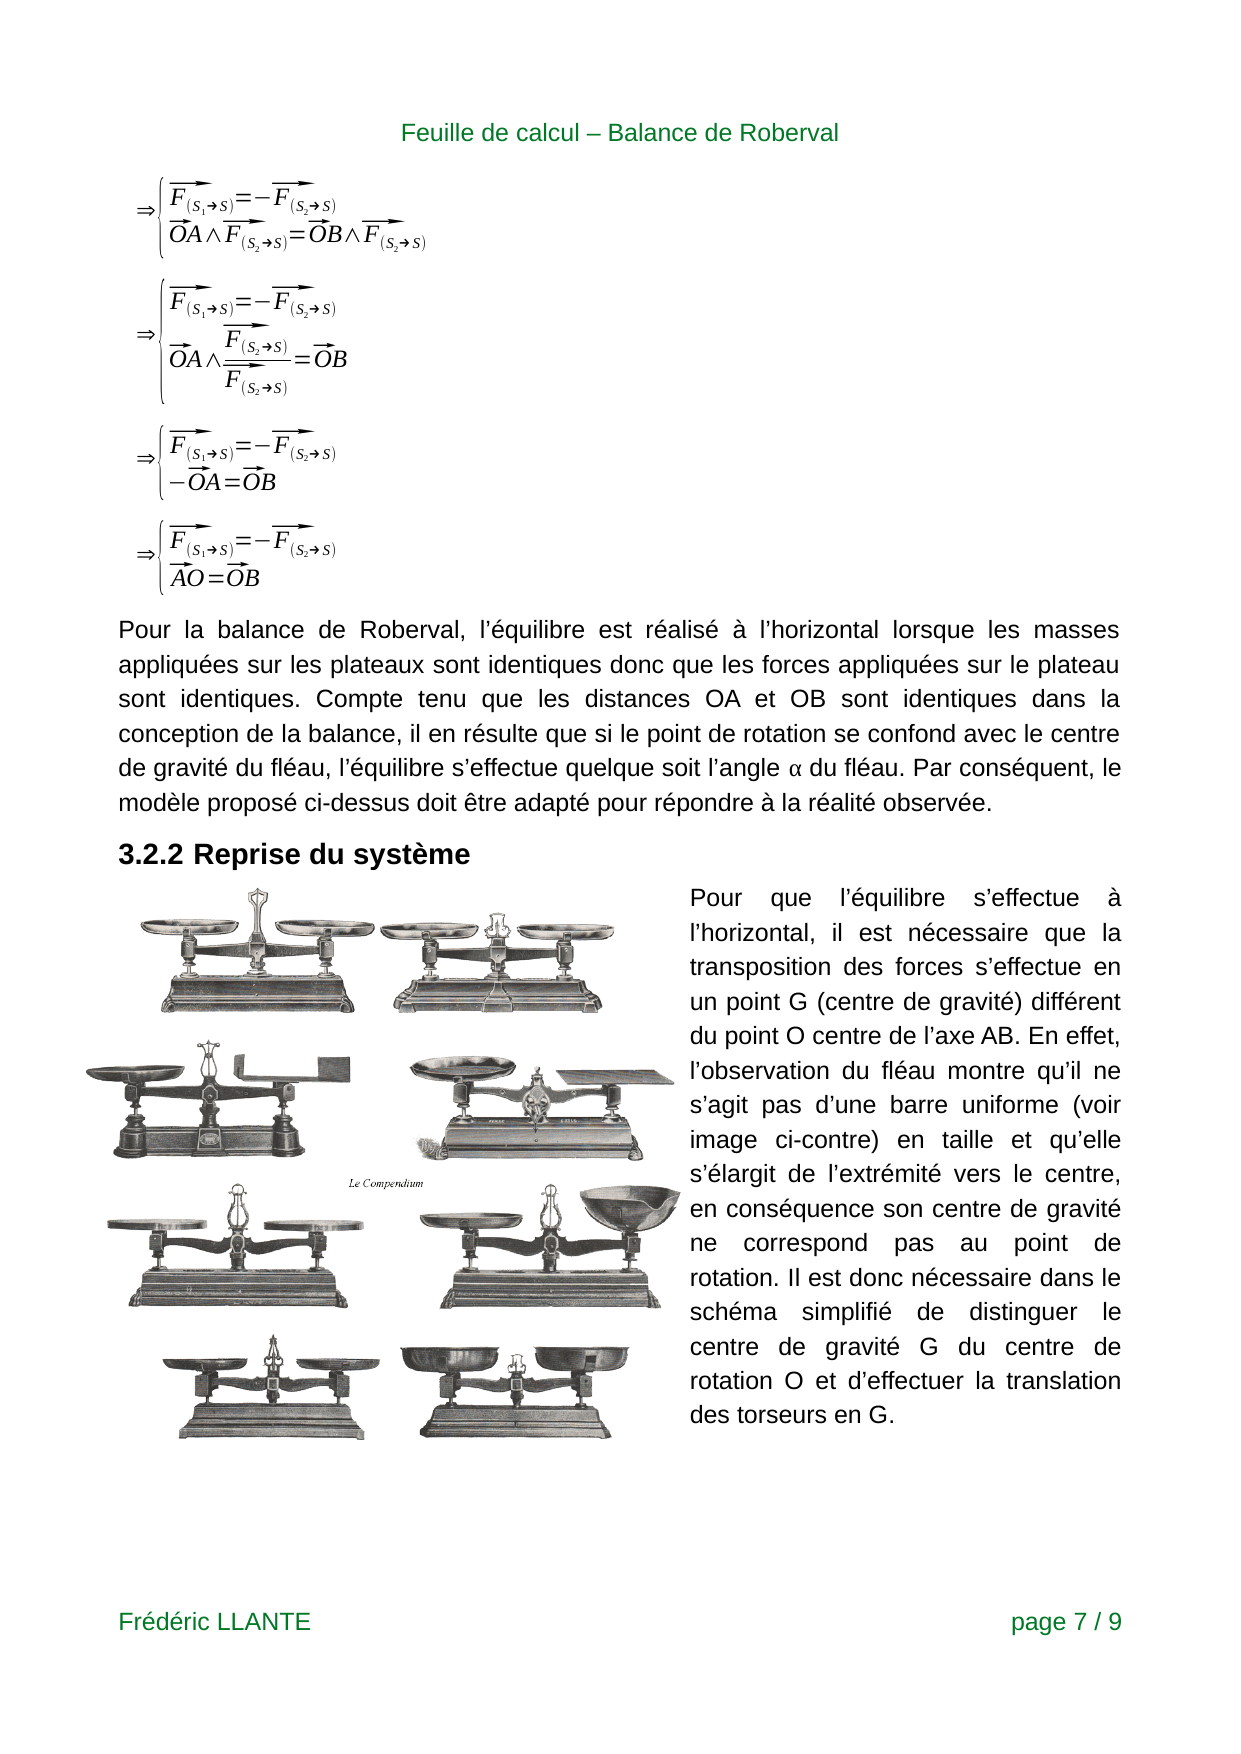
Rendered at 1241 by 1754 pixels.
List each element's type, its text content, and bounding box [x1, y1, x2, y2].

subtitle Reprise du système [118, 837, 1122, 871]
text Pour que l’équilibre s’effectue à l’horizontal, il est nécessaire que la transposition des forces s’effectue en un point G (centre de gravité) différent du point O centre de l’axe AB. En effet, l’observation du fléau montre qu’il ne s’agit pas d’une barre uniforme (voir image ci-contre) en taille et qu’elle s’élargit de l’extrémité vers le centre, en conséquence son centre de gravité ne correspond pas au point de rotation. Il est donc nécessaire dans le schéma simplifié de distinguer le centre de gravité G du centre de rotation O et d’effectuer la translation des torseurs en G. [690, 883, 1122, 1429]
text Pour la balance de Roberval, l’équilibre est réalisé à l’horizontal lorsque les masses appliquées sur les plateaux sont identiques donc que les forces appliquées sur le plateau sont identiques. Compte tenu que les distances OA et OB sont identiques dans la conception de la balance, il en résulte que si le point de rotation se confond avec le centre de gravité du fléau, l’équilibre s’effectue quelque soit l’angle α du fléau. Par conséquent, le modèle proposé ci-dessus doit être adapté pour répondre à la réalité observée. [118, 616, 1122, 817]
picture [78, 883, 690, 1451]
